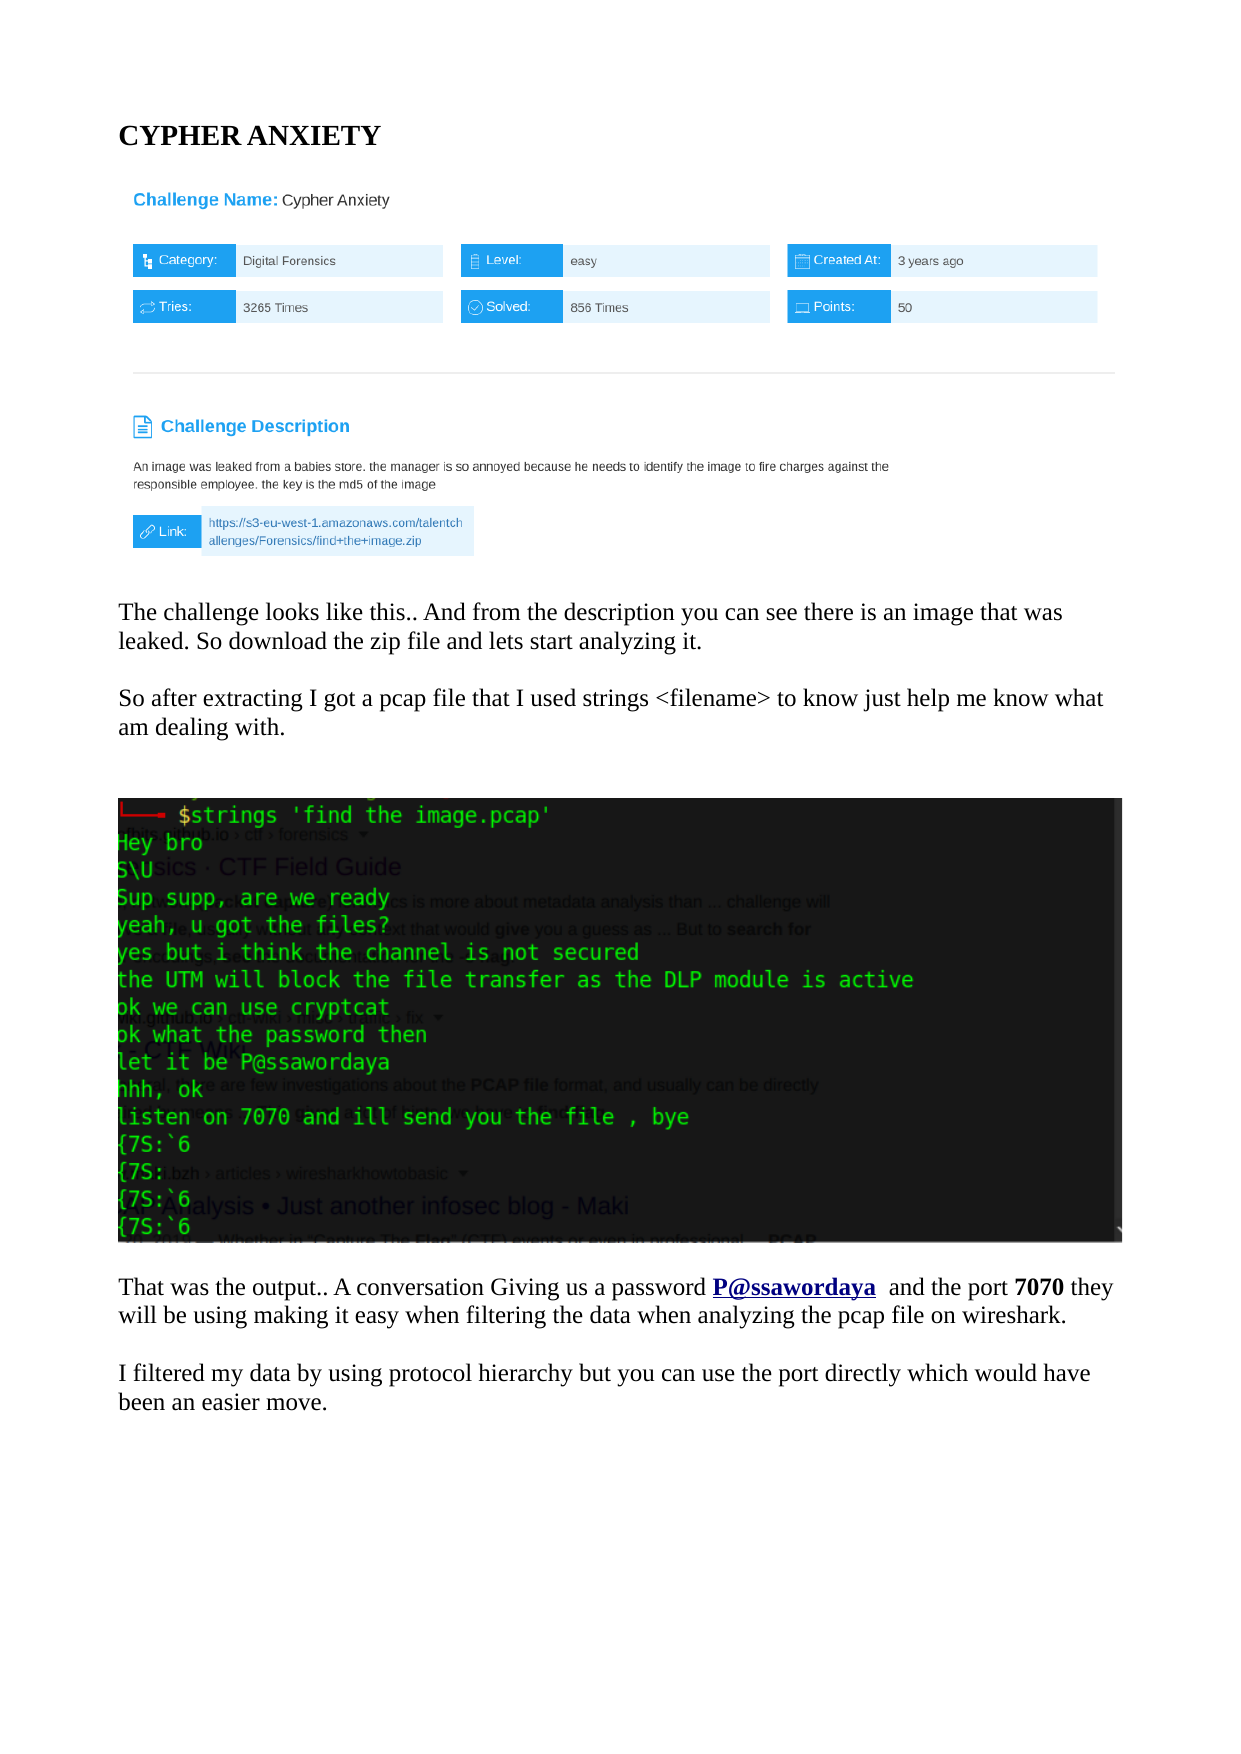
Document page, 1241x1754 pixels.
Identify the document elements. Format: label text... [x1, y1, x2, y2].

text So after extracting I got a pcap file that I used strings <filename> to know just help me know what am dealing with. [118, 683, 1122, 741]
text I filtered my data by using protocol hierarchy but you can use the port directly which would have been an easier move. [118, 1358, 1122, 1415]
text That was the output.. A conversation Giving us a password P@ssawordaya and the port 7070 they will be using making it easy when filtering the data when analyzing the pcap file on wireshark. [118, 1272, 1122, 1329]
picture [118, 180, 1123, 597]
text CYPHER ANXIETY [118, 118, 1122, 152]
picture [118, 798, 1123, 1243]
text The challenge looks like this.. And from the description you can see there is an image that was leaked. So download the zip file and lets start analyzing it. [118, 597, 1122, 654]
